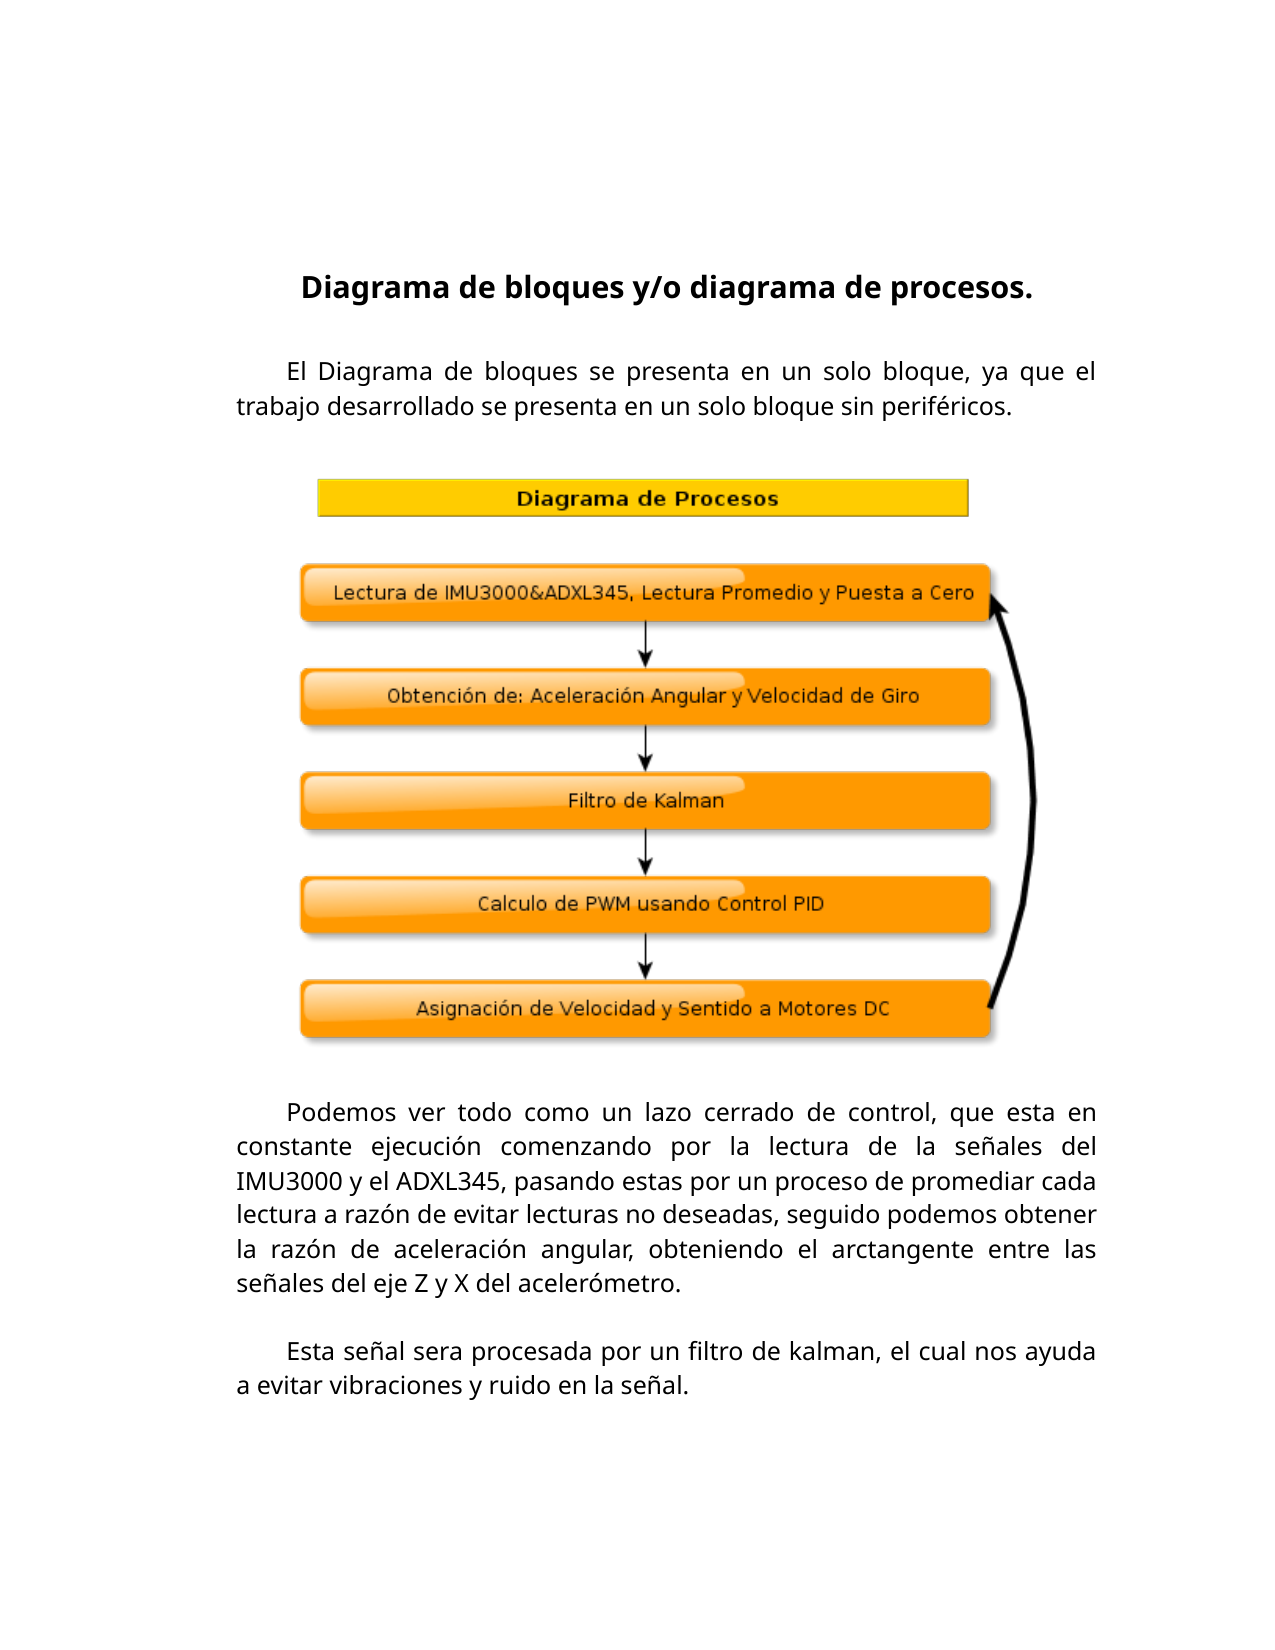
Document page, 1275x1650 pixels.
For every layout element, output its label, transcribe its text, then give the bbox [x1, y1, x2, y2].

text Esta señal sera procesada por un filtro de kalman, el cual nos ayuda a evitar vibraciones y ruido en la señal. [236, 1333, 1098, 1402]
picture [276, 456, 1058, 1061]
subtitle Diagrama de bloques y/o diagrama de procesos. [236, 266, 1098, 307]
text El Diagrama de bloques se presenta en un solo bloque, ya que el trabajo desarrollado se presenta en un solo bloque sin periféricos. [236, 354, 1098, 422]
text Podemos ver todo como un lazo cerrado de control, que esta en constante ejecución comenzando por la lectura de la señales del IMU3000 y el ADXL345, pasando estas por un proceso de promediar cada lectura a razón de evitar lecturas no deseadas, seguido podemos obtener la razón de aceleración angular, obteniendo el arctangente entre las señales del eje Z y X del acelerómetro. [236, 1095, 1098, 1299]
